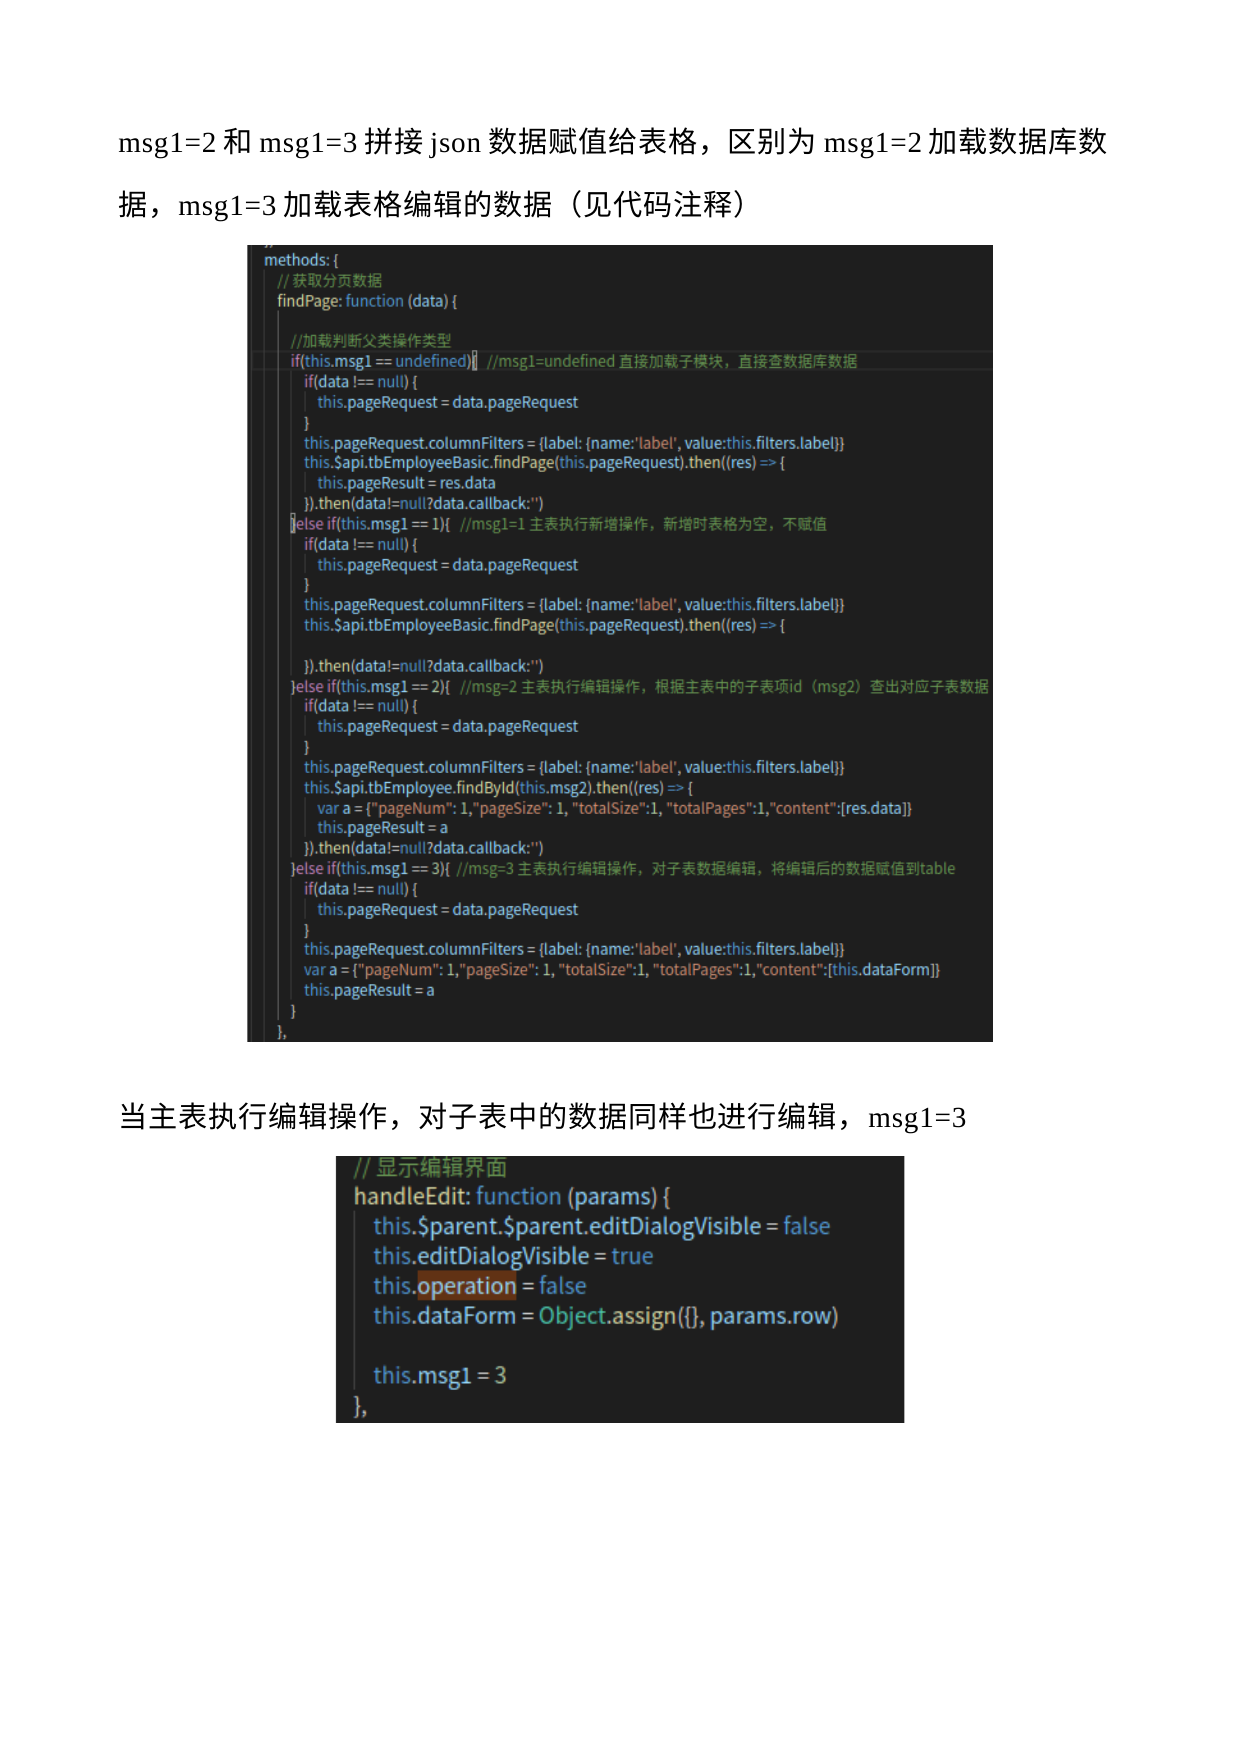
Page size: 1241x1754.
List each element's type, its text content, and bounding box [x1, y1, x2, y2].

text msg1=2和msg1=3拼接json数据赋值给表格，区别为msg1=2加载数据库数据，msg1=3加载表格编辑的数据（见代码注释） [118, 118, 1122, 224]
text 当主表执行编辑操作，对子表中的数据同样也进行编辑，msg1=3 [118, 1093, 1122, 1135]
